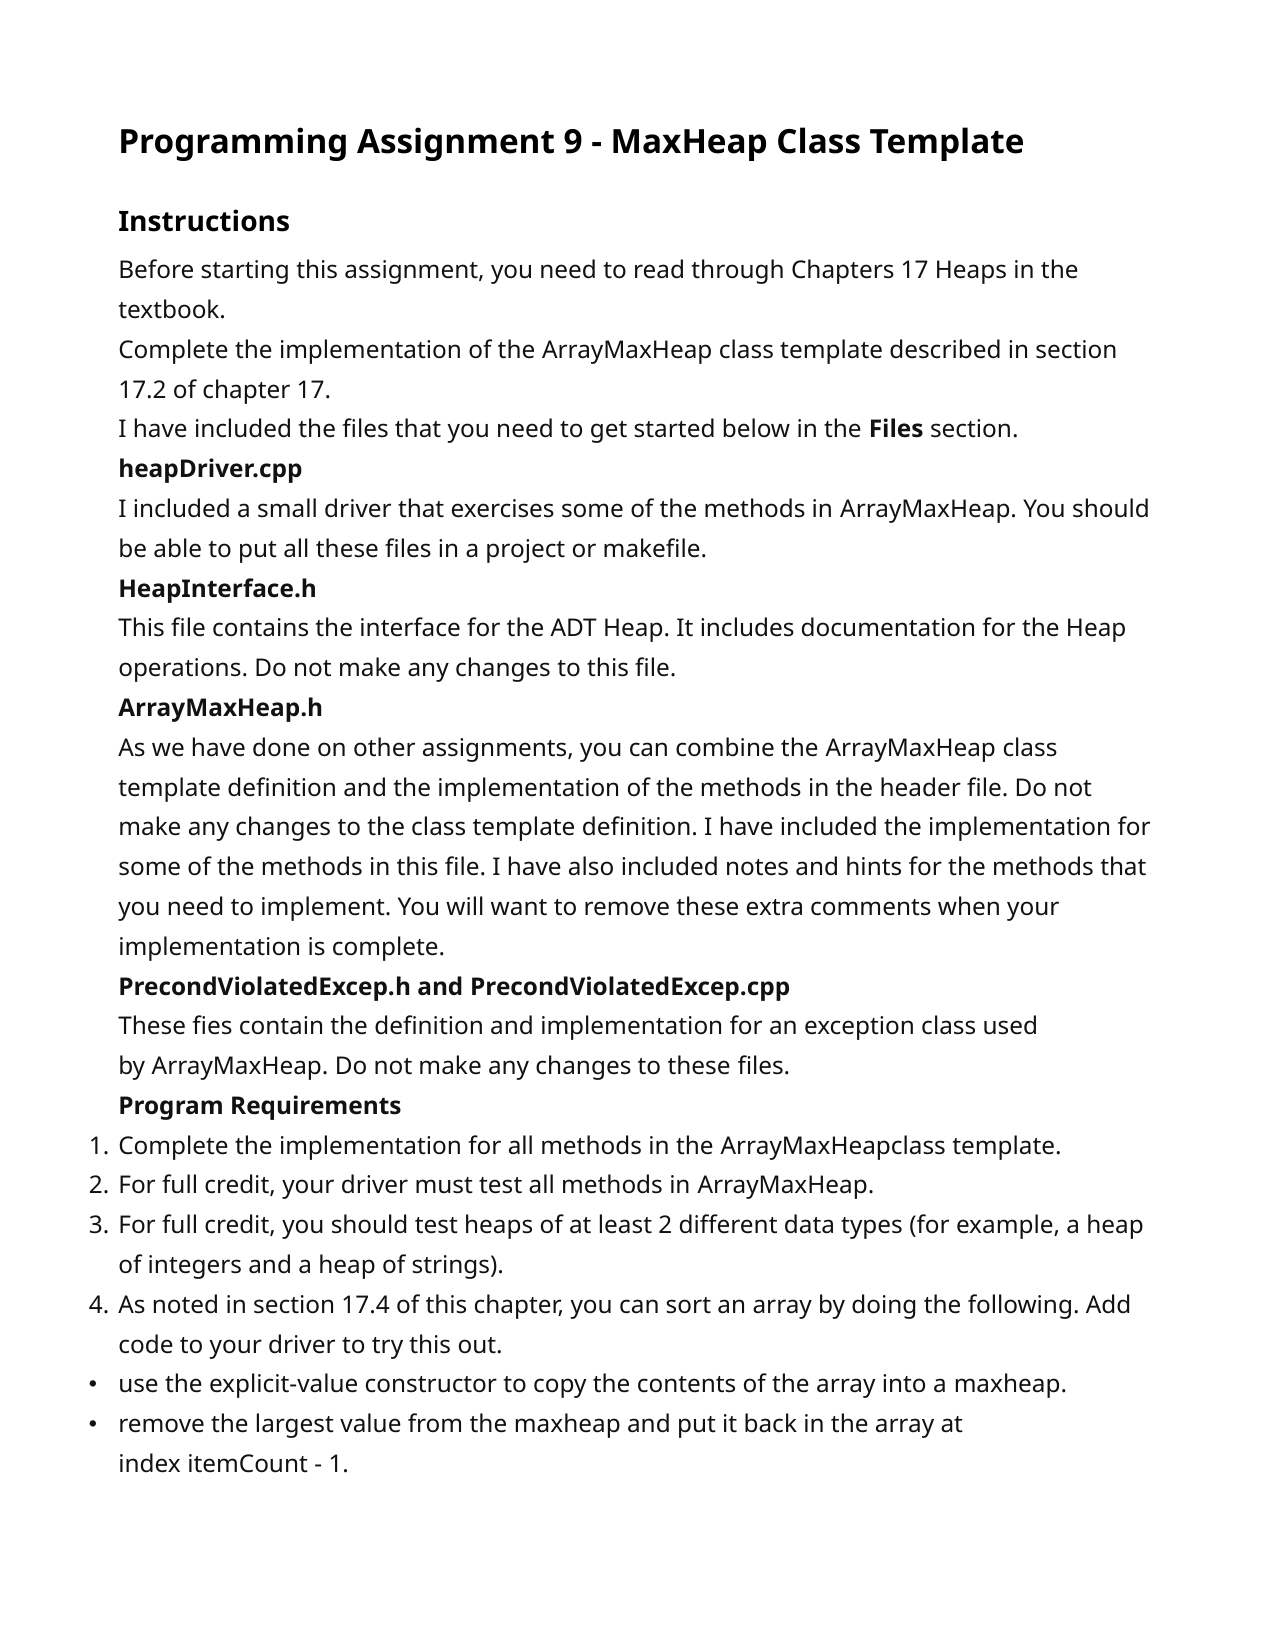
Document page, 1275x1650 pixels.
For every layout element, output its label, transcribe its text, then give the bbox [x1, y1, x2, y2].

text I have included the files that you need to get started below in the Files section. [118, 412, 1157, 445]
text I included a small driver that exercises some of the methods in ArrayMaxHeap. You should be able to put all these files in a project or makefile. [118, 491, 1157, 564]
list use the explicit-value constructor to copy the contents of the array into a maxheap. [118, 1367, 1157, 1400]
text ArrayMaxHeap.h [118, 690, 1157, 723]
text Program Requirements [118, 1088, 1157, 1121]
text heapDriver.cpp [118, 452, 1157, 485]
list Complete the implementation for all methods in the ArrayMaxHeapclass template. [118, 1128, 1157, 1161]
text As we have done on other assignments, you can combine the ArrayMaxHeap class template definition and the implementation of the methods in the header file. Do not make any changes to the class template definition. I have included the implementation for some of the methods in this file. I have also included notes and hints for the methods that you need to implement. You will want to remove these extra comments when your implementation is complete. [118, 730, 1157, 962]
text PrecondViolatedExcep.h and PrecondViolatedExcep.cpp [118, 969, 1157, 1002]
list As noted in section 17.4 of this chapter, you can sort an array by doing the following. Add code to your driver to try this out. [118, 1287, 1157, 1360]
subtitle Instructions [118, 202, 1157, 240]
text HeapInterface.h [118, 571, 1157, 604]
list For full credit, your driver must test all methods in ArrayMaxHeap. [118, 1168, 1157, 1201]
text These fies contain the definition and implementation for an exception class used by ArrayMaxHeap. Do not make any changes to these files. [118, 1009, 1157, 1082]
text Complete the implementation of the ArrayMaxHeap class template described in section 17.2 of chapter 17. [118, 332, 1157, 405]
text Programming Assignment 9 - MaxHeap Class Template [118, 118, 1157, 163]
list remove the largest value from the maxheap and put it back in the array at index itemCount - 1. [118, 1407, 1157, 1479]
list For full credit, you should test heaps of at least 2 different data types (for example, a heap of integers and a heap of strings). [118, 1208, 1157, 1281]
text This file contains the interface for the ADT Heap. It includes documentation for the Heap operations. Do not make any changes to this file. [118, 611, 1157, 684]
text Before starting this assignment, you need to read through Chapters 17 Heaps in the textbook. [118, 253, 1157, 326]
